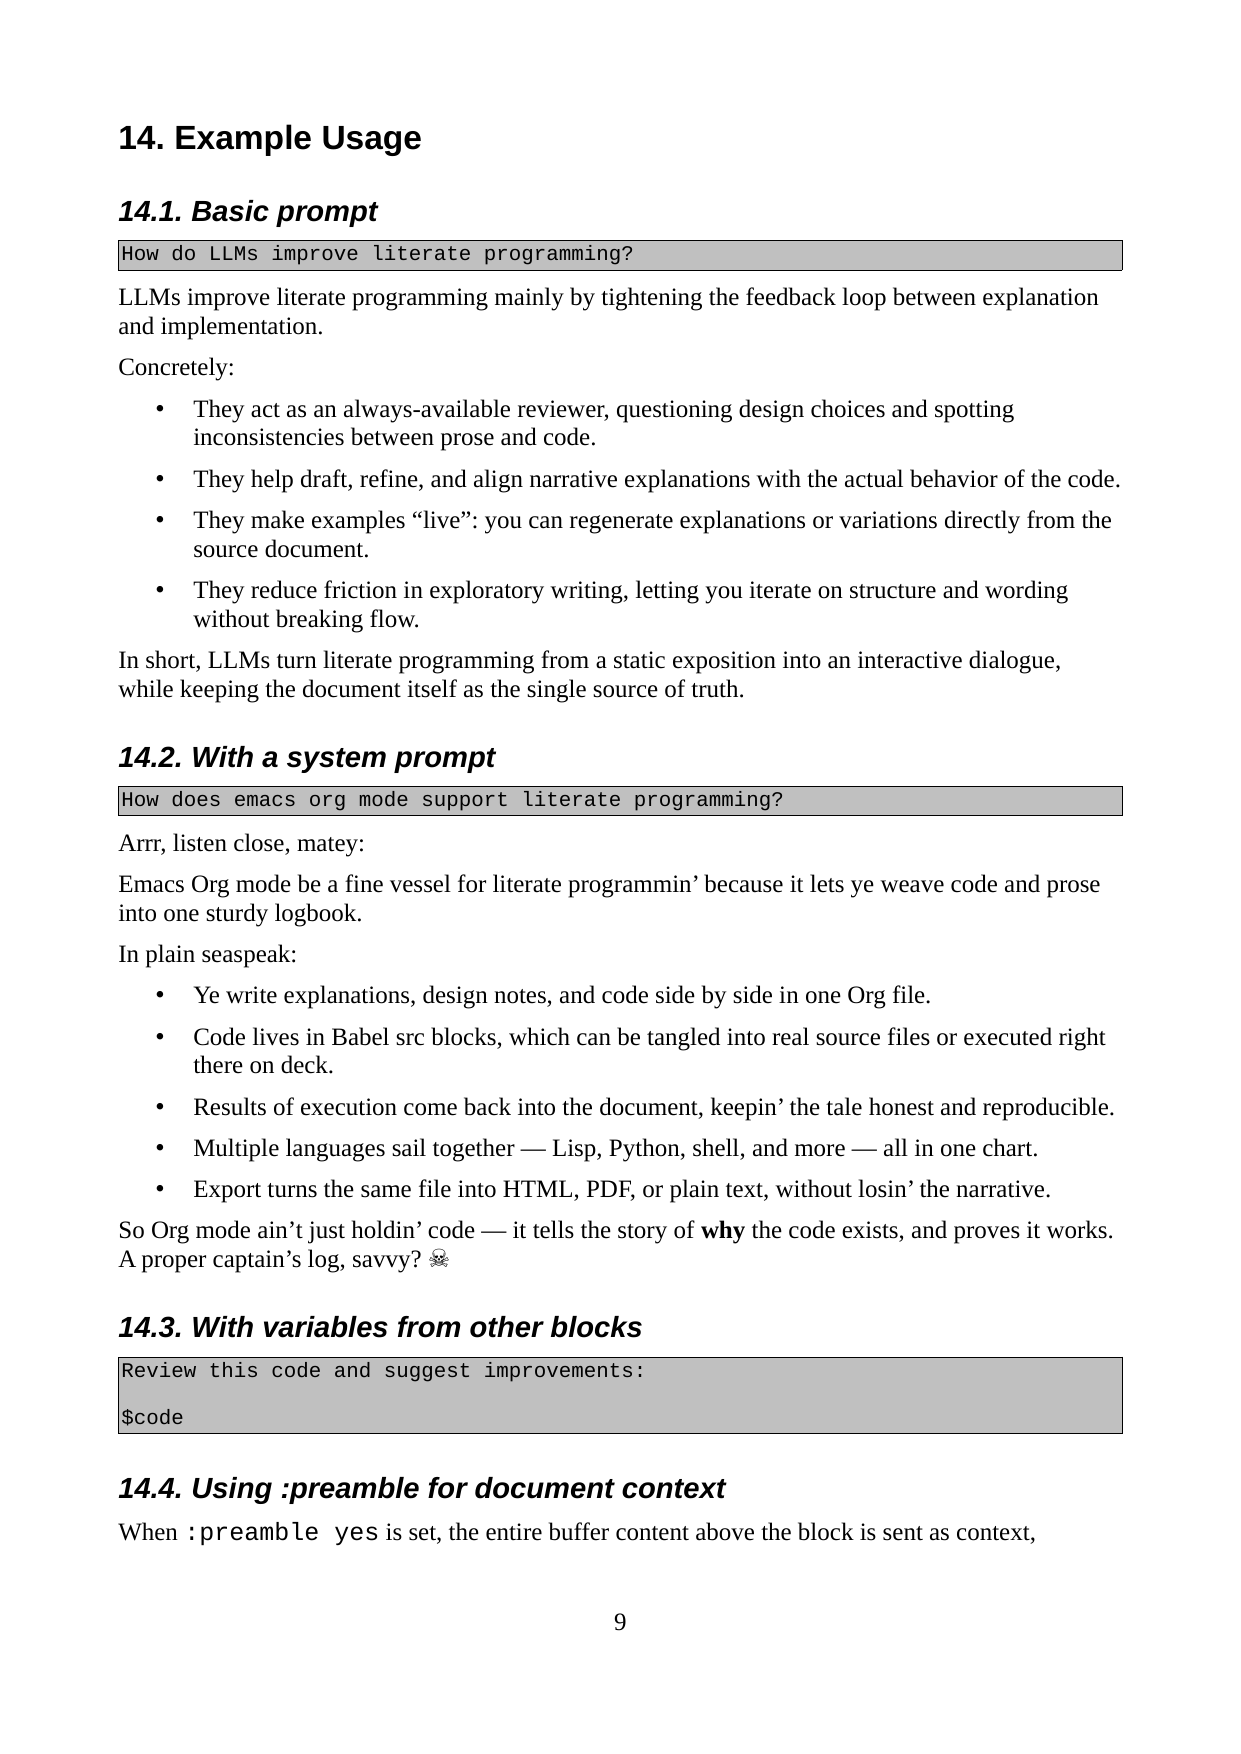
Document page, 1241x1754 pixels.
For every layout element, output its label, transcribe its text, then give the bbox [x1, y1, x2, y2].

list Code lives in Babel src blocks, which can be tangled into real source files or executed right there on deck. [156, 1022, 1122, 1079]
text Review this code and suggest improvements: [119, 1358, 1122, 1380]
subtitle Basic prompt [118, 194, 1122, 228]
text Arrr, listen close, matey: [118, 828, 1122, 857]
text In plain seaspeak: [118, 939, 1122, 968]
list They reduce friction in exploratory writing, letting you iterate on structure and wording without breaking flow. [156, 575, 1122, 632]
text When :preamble yes is set, the entire buffer content above the block is sent as context, [118, 1517, 1122, 1548]
text How do LLMs improve literate programming? [119, 241, 1122, 270]
text Concretely: [118, 352, 1122, 381]
list Results of execution come back into the document, keepin’ the tale honest and reproducible. [156, 1092, 1122, 1121]
subtitle Using :preamble for document context [118, 1471, 1122, 1504]
text $code [119, 1404, 1122, 1433]
text In short, LLMs turn literate programming from a static exposition into an interactive dialogue, while keeping the document itself as the single source of truth. [118, 645, 1122, 702]
text LLMs improve literate programming mainly by tightening the feedback loop between explanation and implementation. [118, 282, 1122, 340]
list Multiple languages sail together — Lisp, Python, shell, and more — all in one chart. [156, 1133, 1122, 1162]
text Emacs Org mode be a fine vessel for literate programmin’ because it lets ye weave code and prose into one sturdy logbook. [118, 869, 1122, 927]
list They make examples “live”: you can regenerate explanations or variations directly from the source document. [156, 505, 1122, 562]
subtitle With a system prompt [118, 740, 1122, 773]
subtitle With variables from other blocks [118, 1311, 1122, 1344]
list Export turns the same file into HTML, PDF, or plain text, without losin’ the narrative. [156, 1174, 1122, 1203]
text How does emacs org mode support literate programming? [119, 787, 1122, 815]
text So Org mode ain’t just holdin’ code — it tells the story of why the code exists, and proves it works. A proper captain’s log, savvy? ☠️ [118, 1216, 1122, 1273]
list Ye write explanations, design notes, and code side by side in one Org file. [156, 981, 1122, 1009]
list They help draft, refine, and align narrative explanations with the actual behavior of the code. [156, 464, 1122, 492]
list They act as an always-available reviewer, questioning design choices and spotting inconsistencies between prose and code. [156, 394, 1122, 451]
subtitle Example Usage [118, 118, 1122, 157]
